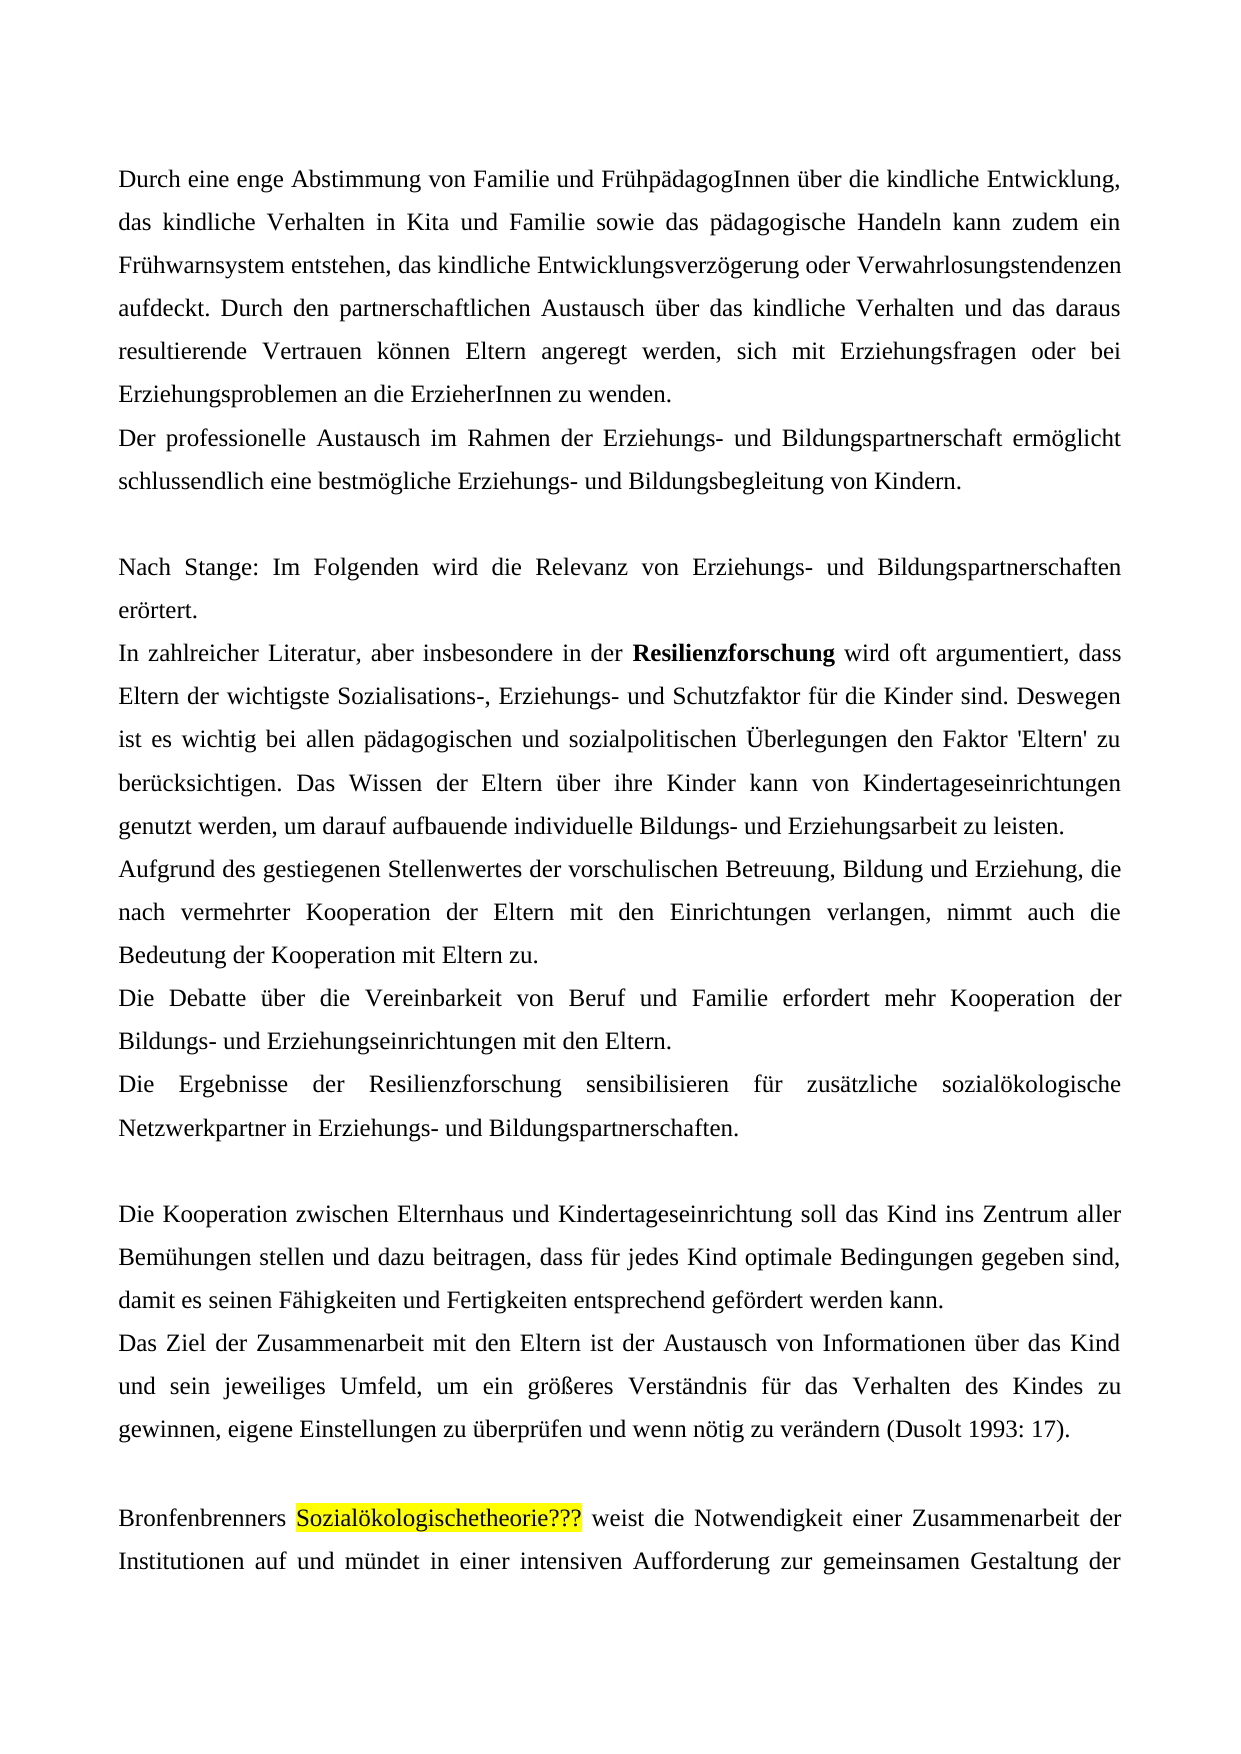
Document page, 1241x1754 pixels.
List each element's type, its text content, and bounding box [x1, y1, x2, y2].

text In zahlreicher Literatur, aber insbesondere in der Resilienzforschung wird oft argumentiert, dass Eltern der wichtigste Sozialisations-, Erziehungs- und Schutzfaktor für die Kinder sind. Deswegen ist es wichtig bei allen pädagogischen und sozialpolitischen Überlegungen den Faktor 'Eltern' zu berücksichtigen. Das Wissen der Eltern über ihre Kinder kann von Kindertageseinrichtungen genutzt werden, um darauf aufbauende individuelle Bildungs- und Erziehungsarbeit zu leisten. [118, 638, 1122, 839]
text Durch eine enge Abstimmung von Familie und FrühpädagogInnen über die kindliche Entwicklung, das kindliche Verhalten in Kita und Familie sowie das pädagogische Handeln kann zudem ein Frühwarnsystem entstehen, das kindliche Entwicklungsverzögerung oder Verwahrlosungstendenzen aufdeckt. Durch den partnerschaftlichen Austausch über das kindliche Verhalten und das daraus resultierende Vertrauen können Eltern angeregt werden, sich mit Erziehungsfragen oder bei Erziehungsproblemen an die ErzieherInnen zu wenden. [118, 164, 1122, 408]
text Die Debatte über die Vereinbarkeit von Beruf und Familie erfordert mehr Kooperation der Bildungs- und Erziehungseinrichtungen mit den Eltern. [118, 983, 1122, 1055]
text Die Kooperation zwischen Elternhaus und Kindertageseinrichtung soll das Kind ins Zentrum aller Bemühungen stellen und dazu beitragen, dass für jedes Kind optimale Bedingungen gegeben sind, damit es seinen Fähigkeiten und Fertigkeiten entsprechend gefördert werden kann. [118, 1199, 1122, 1314]
text Die Ergebnisse der Resilienzforschung sensibilisieren für zusätzliche sozialökologische Netzwerkpartner in Erziehungs- und Bildungspartnerschaften. [118, 1069, 1122, 1141]
text Der professionelle Austausch im Rahmen der Erziehungs- und Bildungspartnerschaft ermöglicht schlussendlich eine bestmögliche Erziehungs- und Bildungsbegleitung von Kindern. [118, 423, 1122, 494]
text Das Ziel der Zusammenarbeit mit den Eltern ist der Austausch von Informationen über das Kind und sein jeweiliges Umfeld, um ein größeres Verständnis für das Verhalten des Kindes zu gewinnen, eigene Einstellungen zu überprüfen und wenn nötig zu verändern (Dusolt 1993: 17). [118, 1328, 1122, 1443]
text Bronfenbrenners Sozialökologischetheorie??? weist die Notwendigkeit einer Zusammenarbeit der Institutionen auf und mündet in einer intensiven Aufforderung zur gemeinsamen Gestaltung der [118, 1503, 1122, 1575]
text Aufgrund des gestiegenen Stellenwertes der vorschulischen Betreuung, Bildung und Erziehung, die nach vermehrter Kooperation der Eltern mit den Einrichtungen verlangen, nimmt auch die Bedeutung der Kooperation mit Eltern zu. [118, 854, 1122, 969]
text Nach Stange: Im Folgenden wird die Relevanz von Erziehungs- und Bildungspartnerschaften erörtert. [118, 552, 1122, 624]
